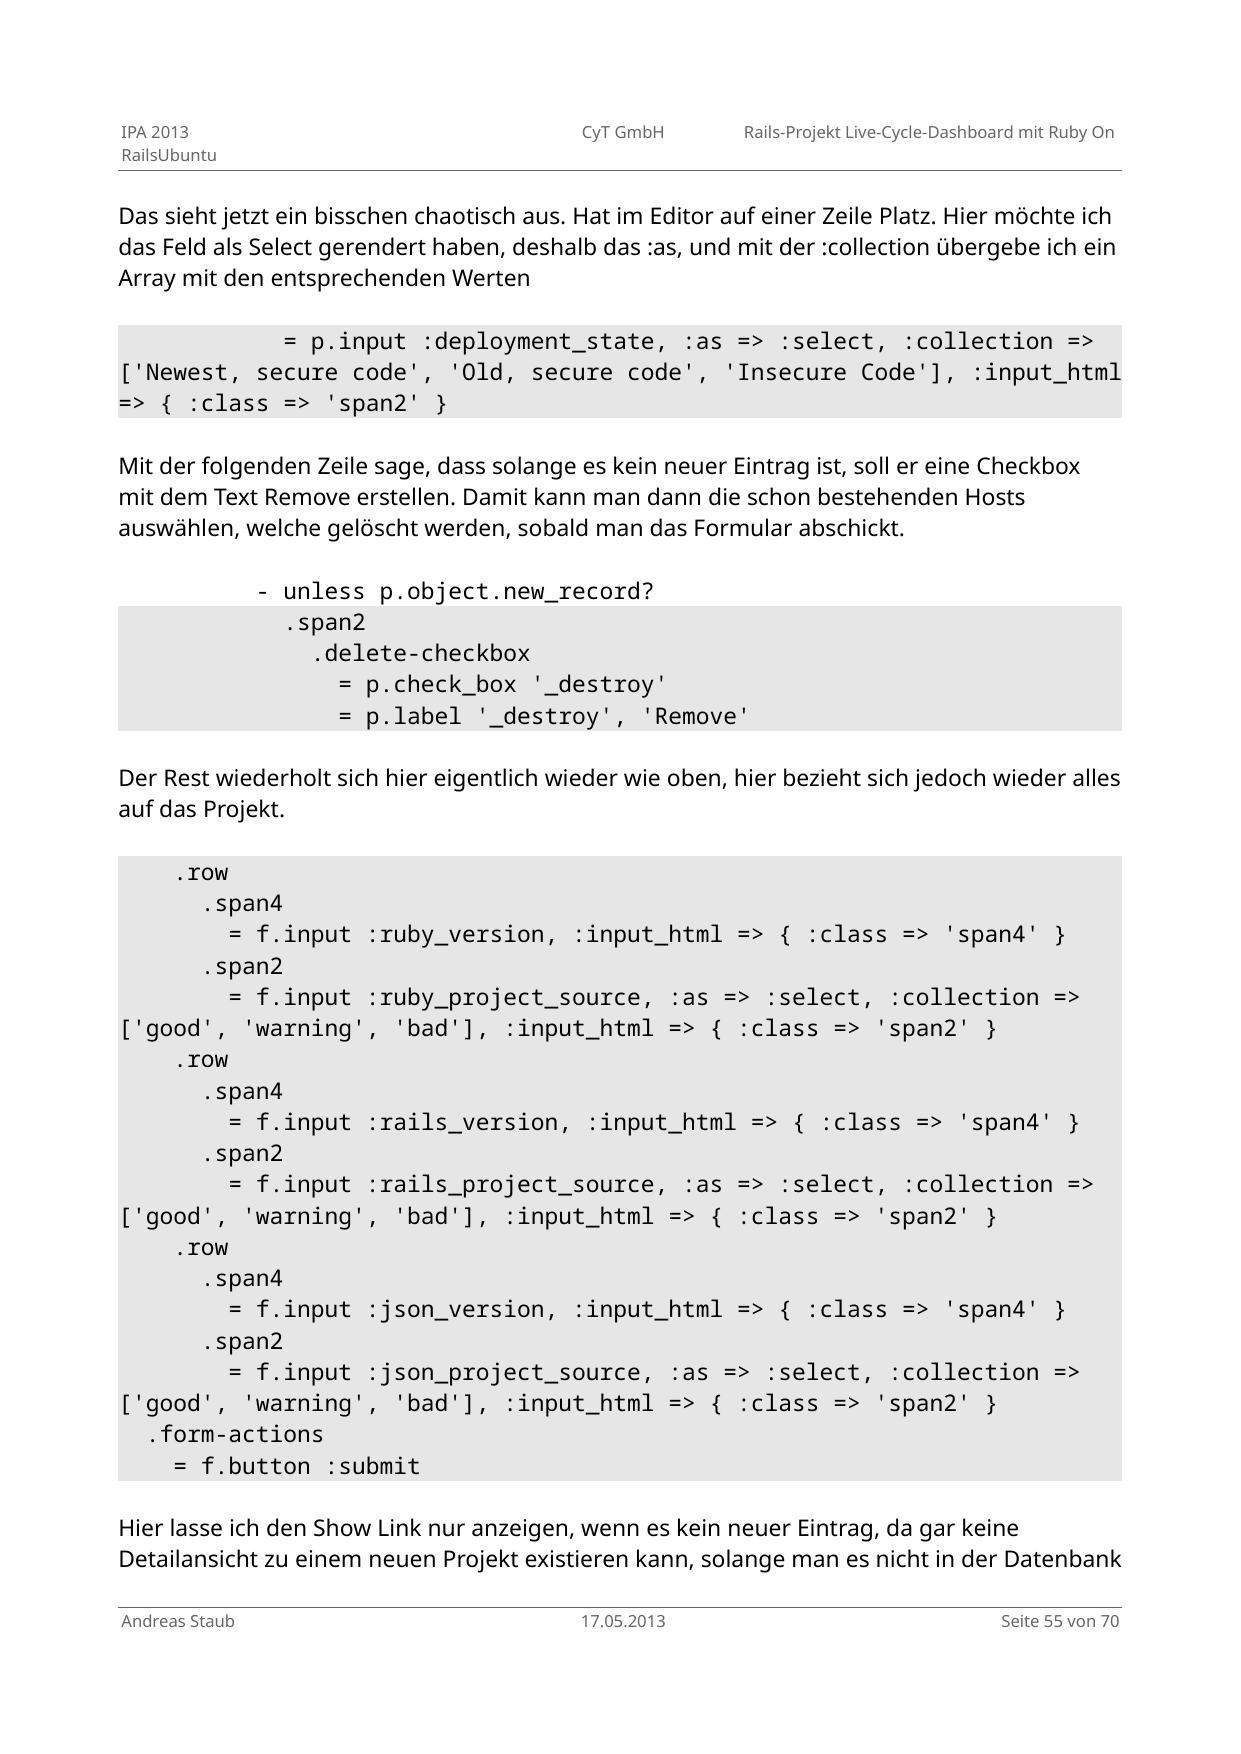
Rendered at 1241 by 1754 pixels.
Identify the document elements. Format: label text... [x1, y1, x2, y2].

text .span4 [118, 1075, 1122, 1106]
text .row [118, 1043, 1122, 1075]
text = p.label '_destroy', 'Remove' [118, 700, 1122, 731]
text = f.input :ruby_project_source, :as => :select, :collection => ['good', 'warning', 'bad'], :input_html => { :class => 'span2' } [118, 981, 1122, 1043]
text - unless p.object.new_record? [118, 575, 1122, 606]
text .span2 [118, 606, 1122, 637]
text .span2 [118, 1325, 1122, 1356]
text Hier lasse ich den Show Link nur anzeigen, wenn es kein neuer Eintrag, da gar keine Detailansicht zu einem neuen Projekt existieren kann, solange man es nicht in der Datenbank [118, 1512, 1122, 1575]
text .row [118, 1231, 1122, 1262]
text = p.input :deployment_state, :as => :select, :collection => ['Newest, secure code', 'Old, secure code', 'Insecure Code'], :input_html => { :class => 'span2' } [118, 325, 1122, 418]
text = f.button :submit [118, 1450, 1122, 1481]
text = f.input :ruby_version, :input_html => { :class => 'span4' } [118, 918, 1122, 950]
text .span4 [118, 887, 1122, 918]
text Mit der folgenden Zeile sage, dass solange es kein neuer Eintrag ist, soll er eine Checkbox mit dem Text Remove erstellen. Damit kann man dann die schon bestehenden Hosts auswählen, welche gelöscht werden, sobald man das Formular abschickt. [118, 450, 1122, 543]
text .form-actions [118, 1418, 1122, 1450]
text = f.input :json_project_source, :as => :select, :collection => ['good', 'warning', 'bad'], :input_html => { :class => 'span2' } [118, 1356, 1122, 1418]
text = f.input :rails_project_source, :as => :select, :collection => ['good', 'warning', 'bad'], :input_html => { :class => 'span2' } [118, 1168, 1122, 1231]
text = f.input :rails_version, :input_html => { :class => 'span4' } [118, 1106, 1122, 1137]
text .delete-checkbox [118, 637, 1122, 668]
text Das sieht jetzt ein bisschen chaotisch aus. Hat im Editor auf einer Zeile Platz. Hier möchte ich das Feld als Select gerendert haben, deshalb das :as, und mit der :collection übergebe ich ein Array mit den entsprechenden Werten [118, 200, 1122, 293]
text .span4 [118, 1262, 1122, 1293]
text Der Rest wiederholt sich hier eigentlich wieder wie oben, hier bezieht sich jedoch wieder alles auf das Projekt. [118, 762, 1122, 825]
text .span2 [118, 950, 1122, 981]
text = p.check_box '_destroy' [118, 668, 1122, 700]
text .row [118, 856, 1122, 887]
text .span2 [118, 1137, 1122, 1168]
text = f.input :json_version, :input_html => { :class => 'span4' } [118, 1293, 1122, 1325]
